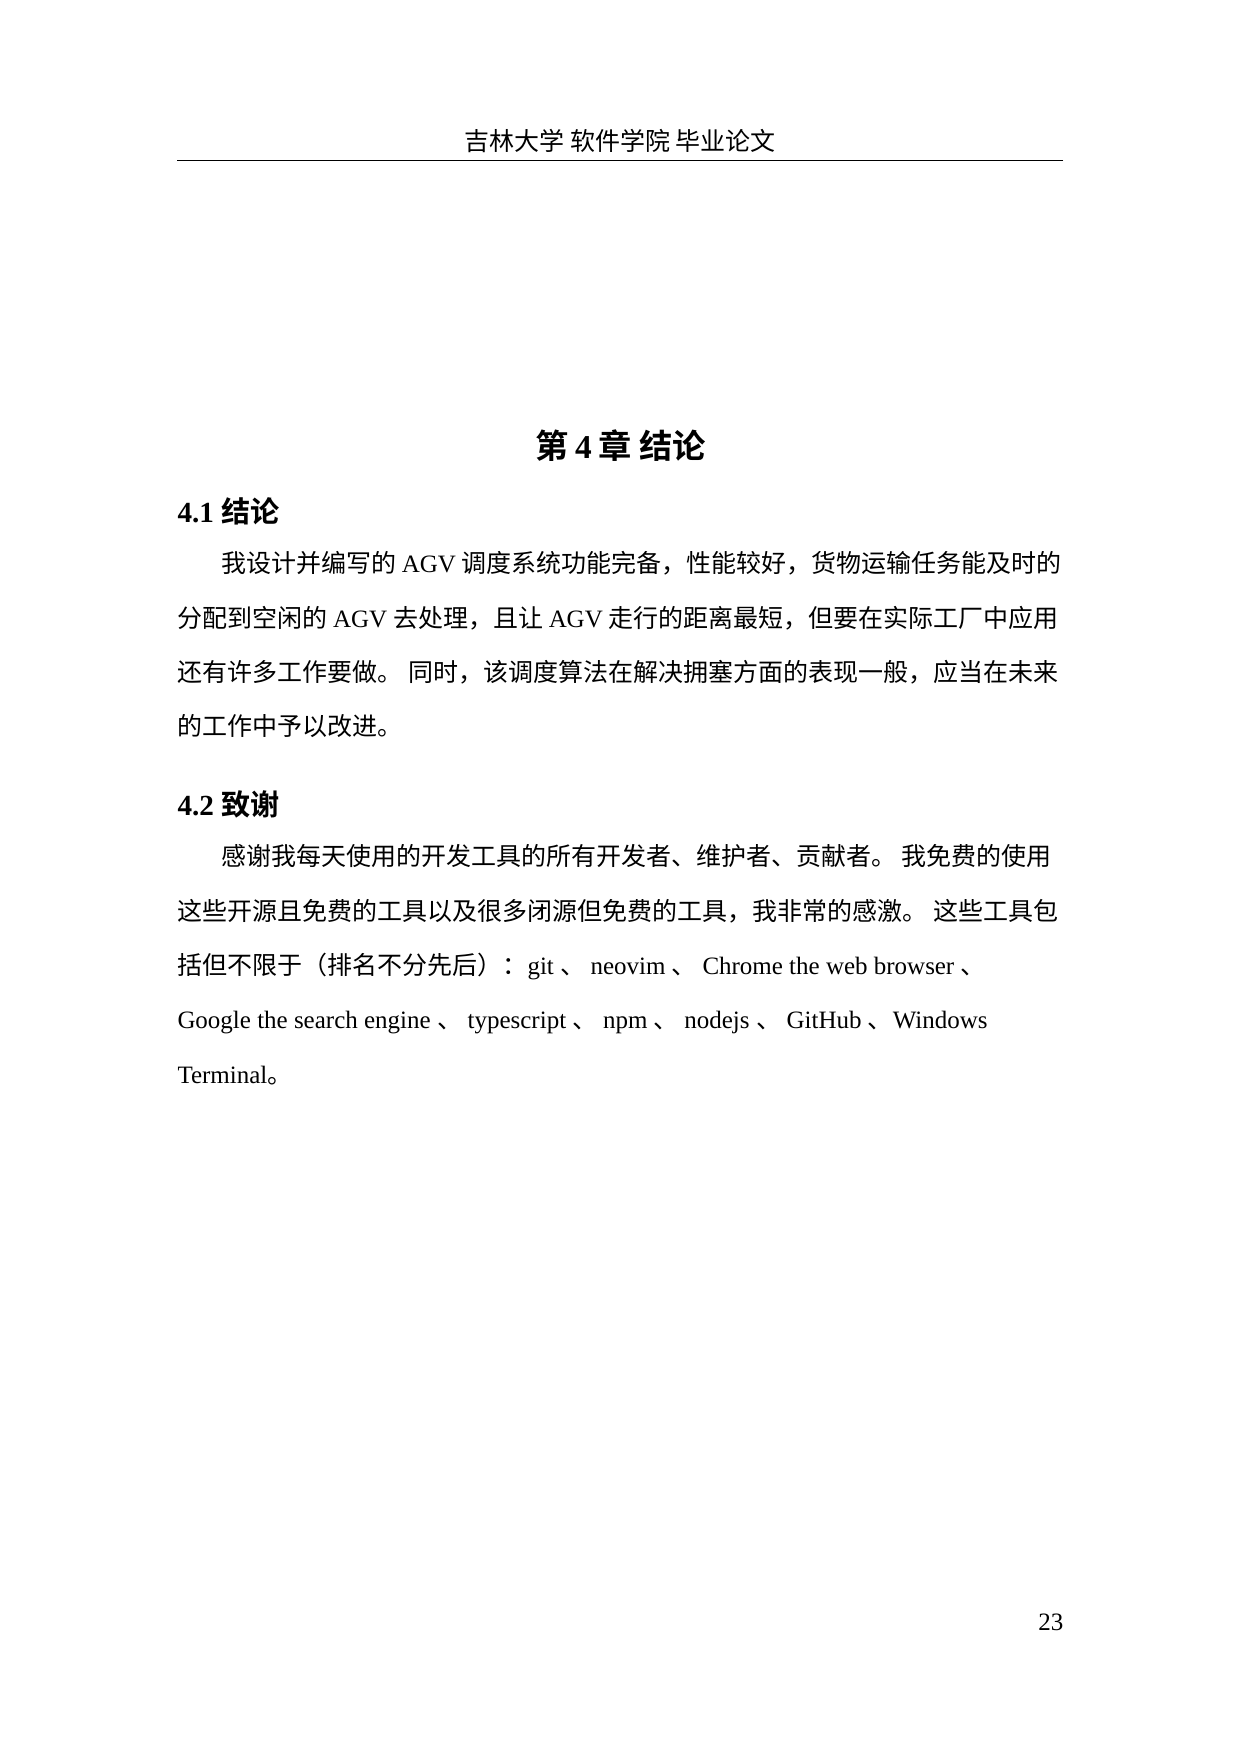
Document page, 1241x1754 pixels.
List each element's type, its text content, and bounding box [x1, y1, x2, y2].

subtitle 4.1 结论 [177, 489, 1063, 531]
subtitle 4.2 致谢 [177, 782, 1063, 824]
subtitle 第4章 结论 [177, 420, 1063, 468]
text 我设计并编写的 AGV 调度系统功能完备，性能较好，货物运输任务能及时的分配到空闲的 AGV 去处理，且让 AGV 走行的距离最短，但要在实际工厂中应用还有许多工作要做。 同时，该调度算法在解决拥塞方面的表现一般，应当在未来的工作中予以改进。 [177, 544, 1063, 743]
text 感谢我每天使用的开发工具的所有开发者、维护者、贡献者。 我免费的使用这些开源且免费的工具以及很多闭源但免费的工具，我非常的感激。 这些工具包括但不限于（排名不分先后）：git 、 neovim 、 Chrome the web browser 、 Google the search engine 、 typescript 、 npm 、 nodejs 、 GitHub 、Windows Terminal。 [177, 837, 1063, 1091]
